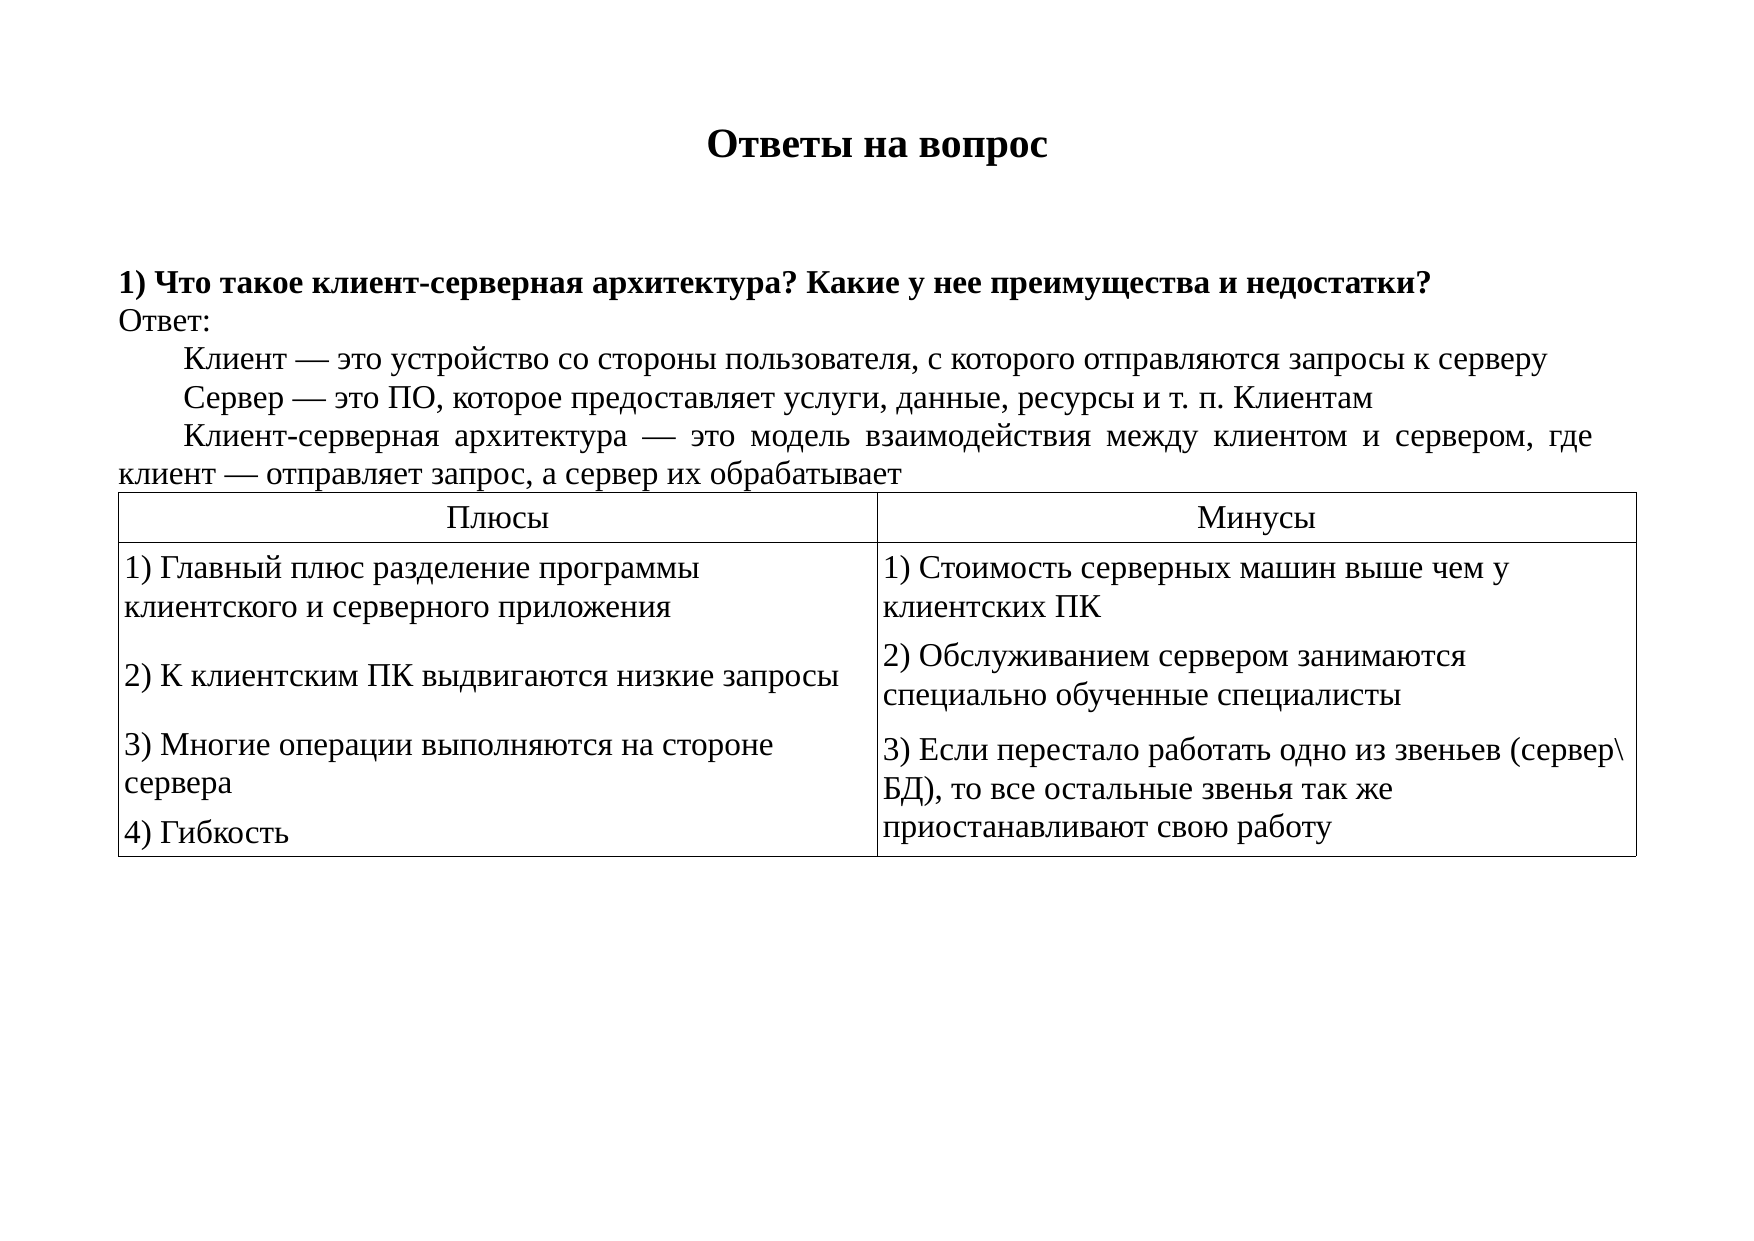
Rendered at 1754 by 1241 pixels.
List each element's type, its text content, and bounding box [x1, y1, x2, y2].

table_cell 3) Если перестало работать одно из звеньев (сервер\БД), то все остальные звенья так же приостанавливают свою работу [878, 718, 1636, 856]
text Клиент — это устройство со стороны пользователя, с которого отправляются запросы к серверу [118, 338, 1636, 377]
table_cell 1) Стоимость серверных машин выше чем у клиентских ПК [878, 543, 1636, 630]
table_header Минусы [878, 493, 1636, 542]
table_header Плюсы [119, 493, 877, 542]
text Клиент-серверная архитектура — это модель взаимодействия между клиентом и сервером, где клиент — отправляет запрос, а сервер их обрабатывает [118, 415, 1594, 492]
table_cell 3) Многие операции выполняются на стороне сервера [119, 718, 877, 806]
text Ответ: [118, 300, 1636, 338]
table_cell 2) Обслуживанием сервером занимаются специально обученные специалисты [878, 630, 1636, 718]
text Ответы на вопрос [118, 118, 1636, 166]
table_cell 1) Главный плюс разделение программы клиентского и серверного приложения [119, 543, 877, 630]
table_cell 2) К клиентским ПК выдвигаются низкие запросы [119, 630, 877, 718]
table_cell 4) Гибкость [119, 806, 877, 856]
text Сервер — это ПО, которое предоставляет услуги, данные, ресурсы и т. п. Клиентам [118, 377, 1636, 415]
text 1) Что такое клиент-серверная архитектура? Какие у нее преимущества и недостатки? [118, 262, 1636, 300]
